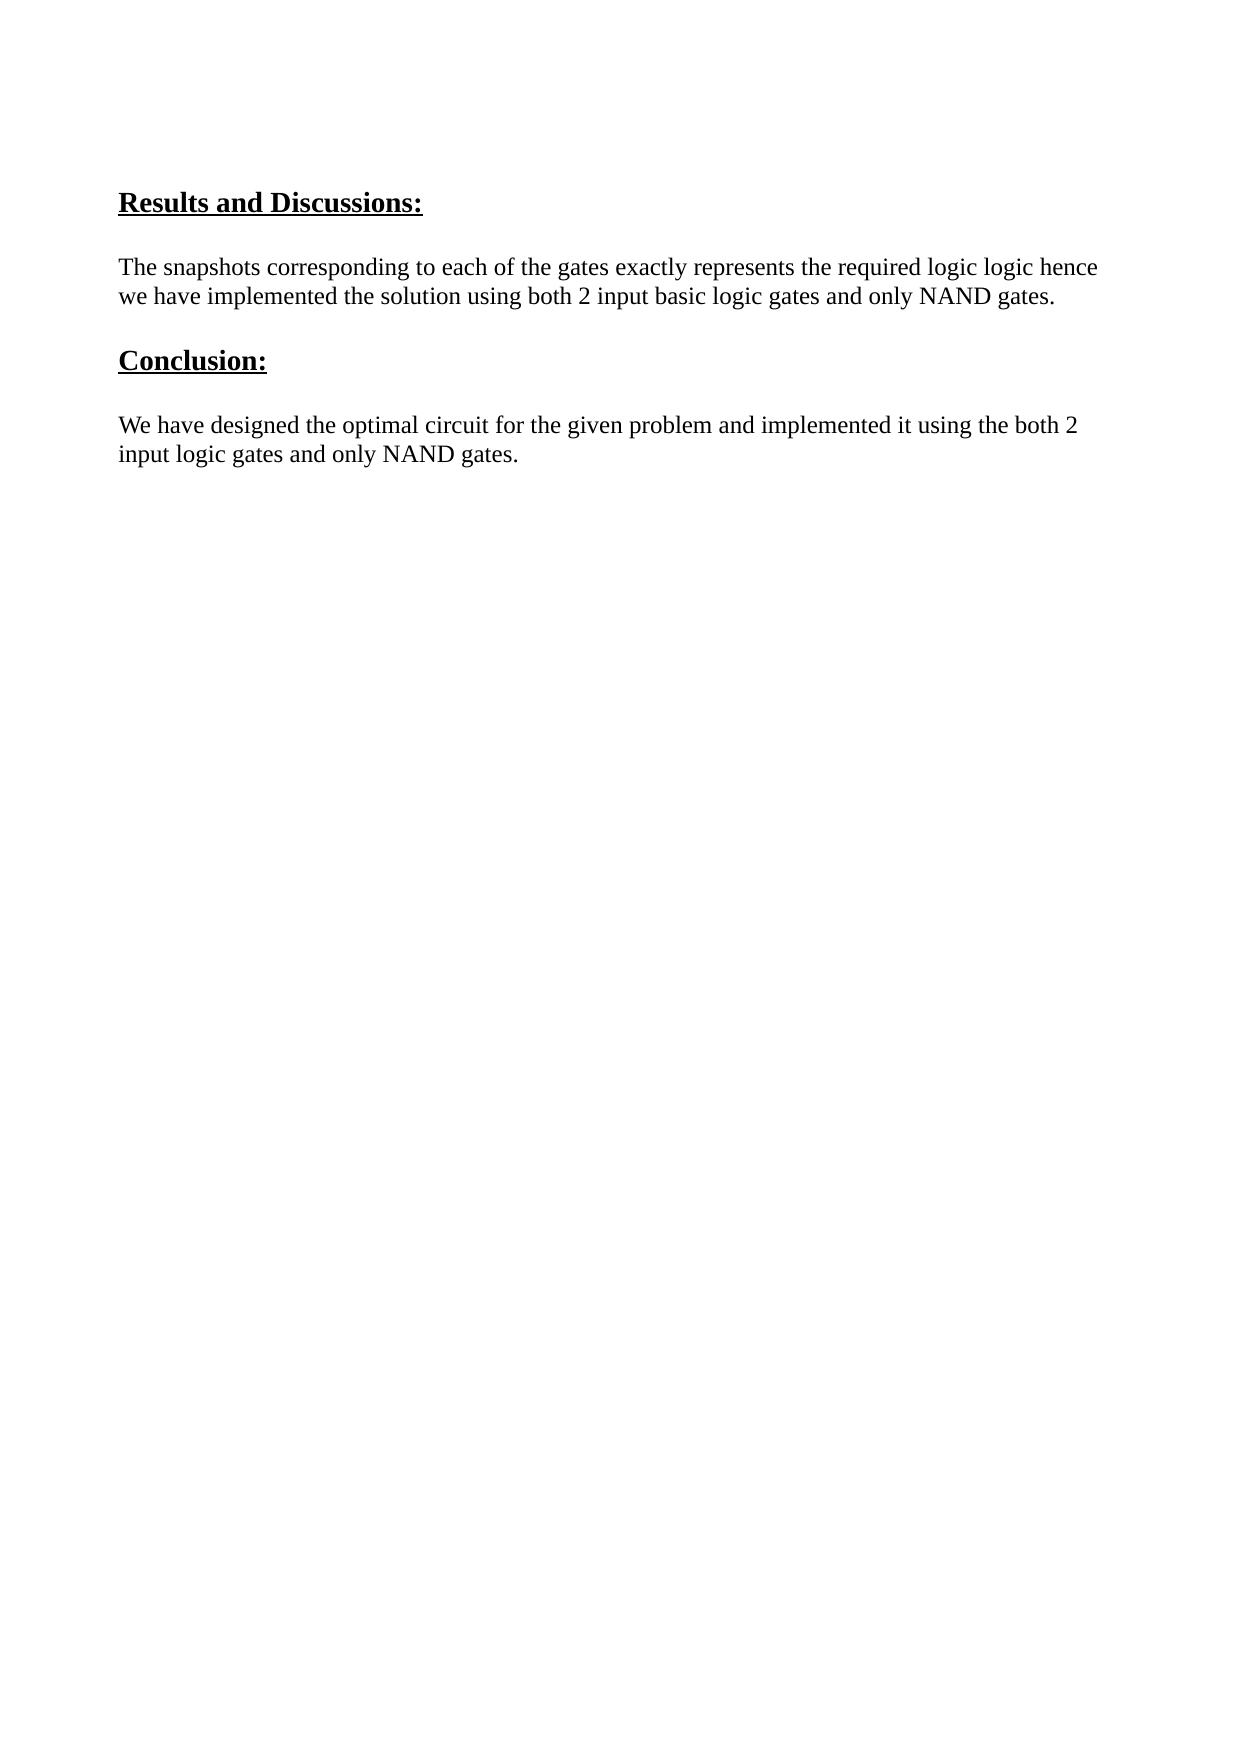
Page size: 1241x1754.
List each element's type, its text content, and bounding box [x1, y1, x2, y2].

text Conclusion: [118, 343, 1122, 377]
text Results and Discussions: [118, 185, 1122, 219]
text We have designed the optimal circuit for the given problem and implemented it using the both 2 input logic gates and only NAND gates. [118, 410, 1122, 468]
text The snapshots corresponding to each of the gates exactly represents the required logic logic hence we have implemented the solution using both 2 input basic logic gates and only NAND gates. [118, 252, 1122, 310]
